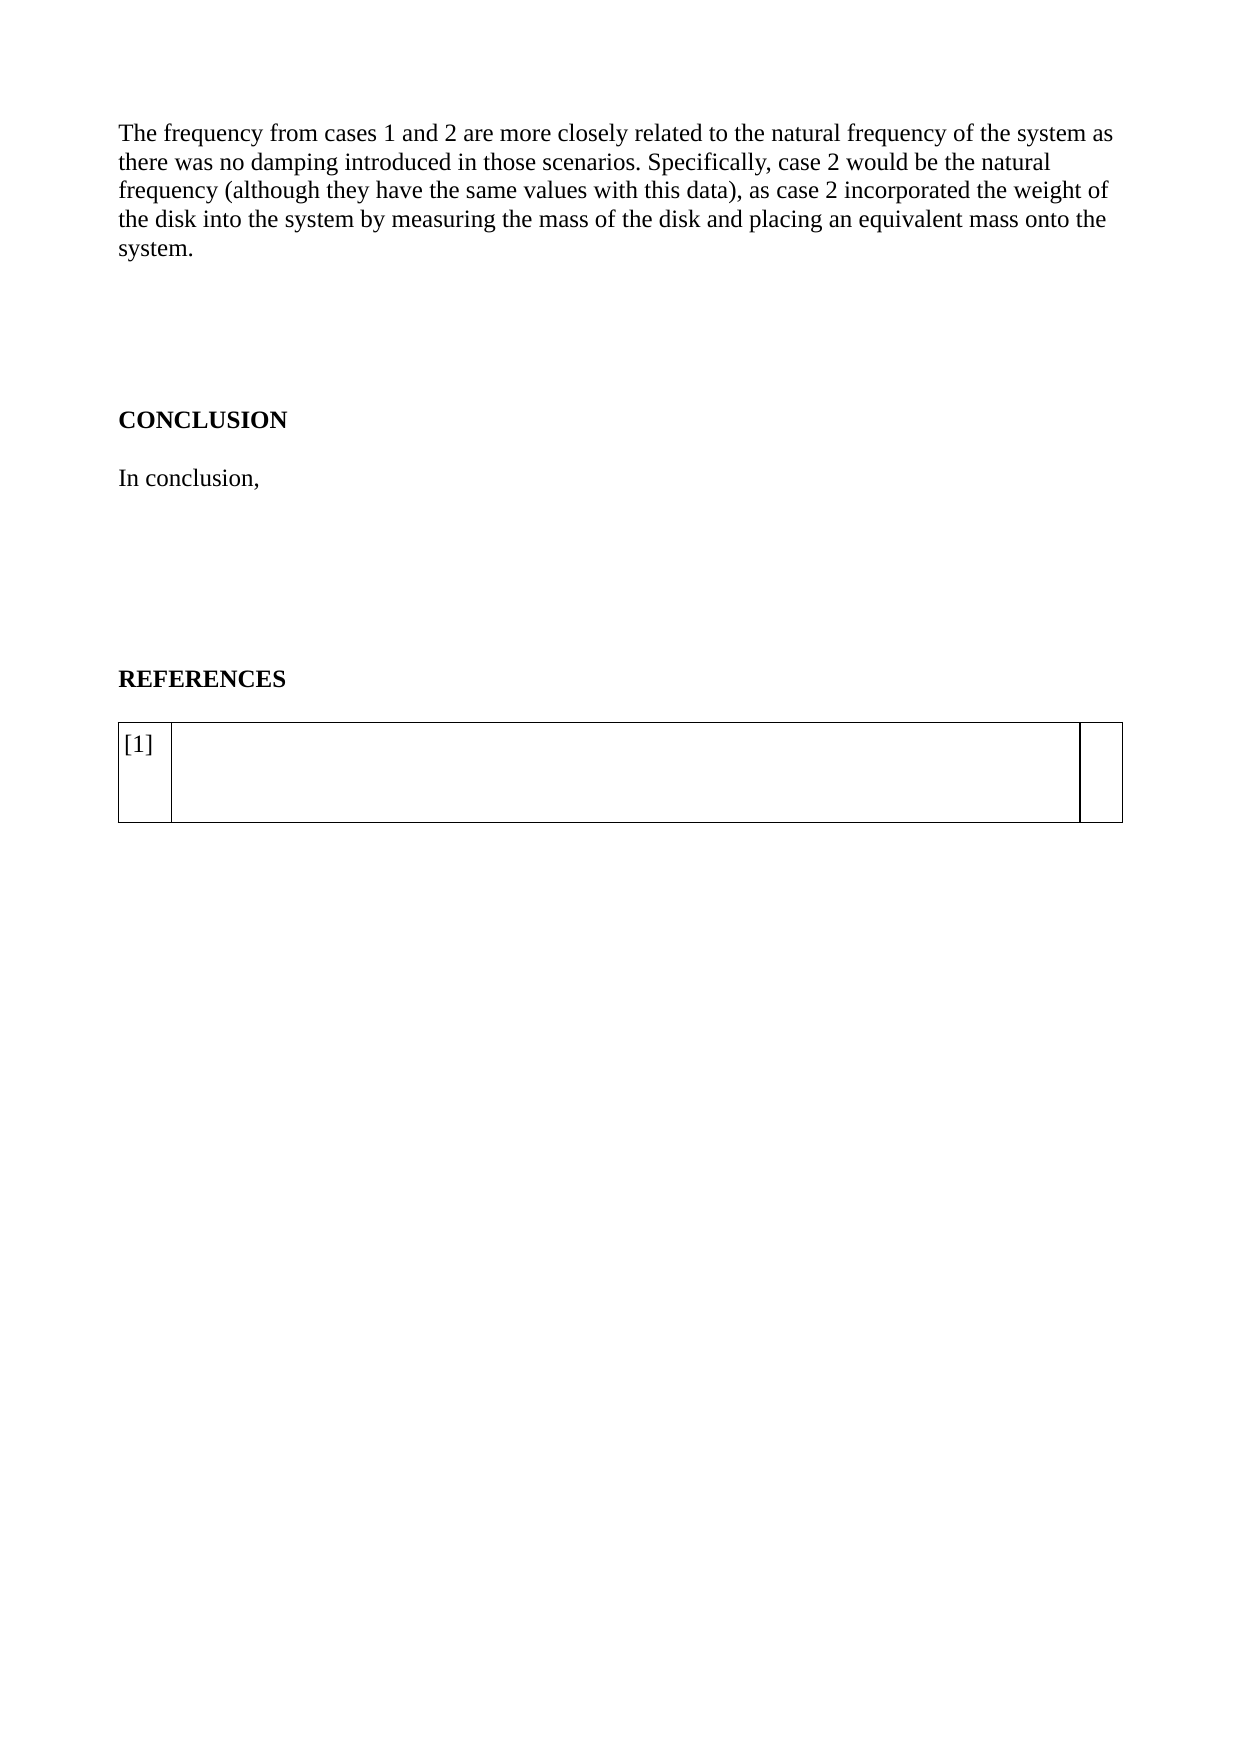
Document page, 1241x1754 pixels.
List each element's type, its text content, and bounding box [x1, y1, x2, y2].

text The frequency from cases 1 and 2 are more closely related to the natural frequency of the system as there was no damping introduced in those scenarios. Specifically, case 2 would be the natural frequency (although they have the same values with this data), as case 2 incorporated the weight of the disk into the system by measuring the mass of the disk and placing an equivalent mass onto the system. [118, 118, 1122, 262]
text In conclusion, [118, 463, 1122, 492]
text REFERENCES [118, 664, 1122, 693]
table_header [172, 723, 1079, 822]
text CONCLUSION [118, 406, 1122, 434]
table_header [1] [119, 723, 171, 822]
table_header [1081, 723, 1122, 822]
